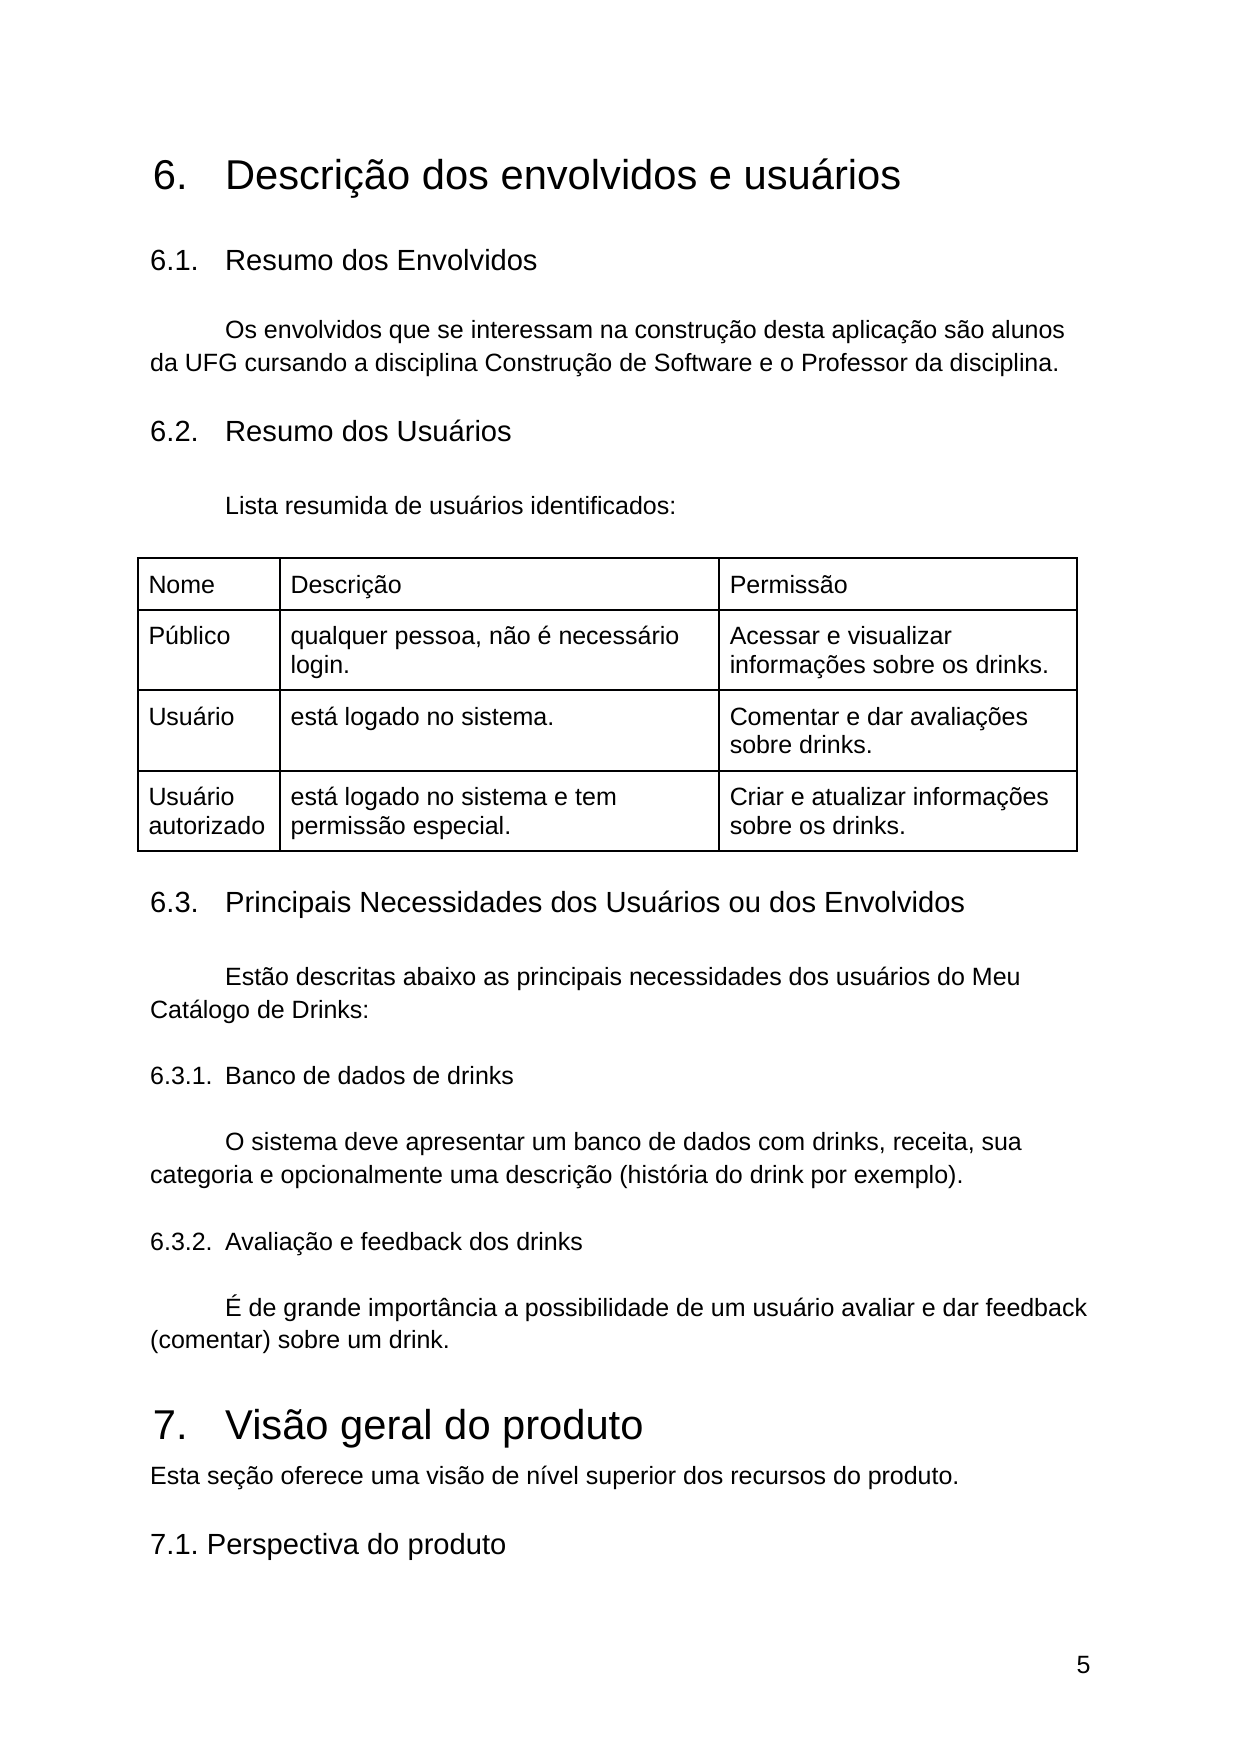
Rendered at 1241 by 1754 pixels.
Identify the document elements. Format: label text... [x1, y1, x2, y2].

subtitle 6.3. Principais Necessidades dos Usuários ou dos Envolvidos [150, 885, 1090, 919]
table_cell está logado no sistema. [281, 691, 718, 770]
subtitle 6.3.1. Banco de dados de drinks [150, 1061, 1090, 1090]
subtitle 7.1. Perspectiva do produto [150, 1527, 1090, 1560]
subtitle 6.2. Resumo dos Usuários [150, 414, 1090, 448]
table_cell Usuário [139, 691, 279, 770]
table_cell Acessar e visualizar informações sobre os drinks. [720, 611, 1076, 689]
subtitle 6.3.2. Avaliação e feedback dos drinks [150, 1226, 1090, 1255]
subtitle 6.1. Resumo dos Envolvidos [150, 243, 1090, 277]
table_cell está logado no sistema e tem permissão especial. [281, 772, 718, 850]
text Esta seção oferece uma visão de nível superior dos recursos do produto. [150, 1461, 1090, 1489]
subtitle Descrição dos envolvidos e usuários [187, 150, 1090, 198]
table_cell Criar e atualizar informações sobre os drinks. [720, 772, 1076, 850]
table_header Permissão [720, 559, 1076, 609]
table_cell Comentar e dar avaliações sobre drinks. [720, 691, 1076, 770]
table_cell Usuário autorizado [139, 772, 279, 850]
table_header Nome [139, 559, 279, 609]
table_cell Público [139, 611, 279, 689]
text O sistema deve apresentar um banco de dados com drinks, receita, sua categoria e opcionalmente uma descrição (história do drink por exemplo). [150, 1127, 1090, 1189]
text Lista resumida de usuários identificados: [150, 491, 1090, 520]
text Estão descritas abaixo as principais necessidades dos usuários do Meu Catálogo de Drinks: [150, 962, 1090, 1024]
text Os envolvidos que se interessam na construção desta aplicação são alunos da UFG cursando a disciplina Construção de Software e o Professor da disciplina. [150, 315, 1090, 377]
table_header Descrição [281, 559, 718, 609]
text É de grande importância a possibilidade de um usuário avaliar e dar feedback (comentar) sobre um drink. [150, 1292, 1090, 1354]
subtitle Visão geral do produto [187, 1400, 1090, 1448]
table_cell qualquer pessoa, não é necessário login. [281, 611, 718, 689]
